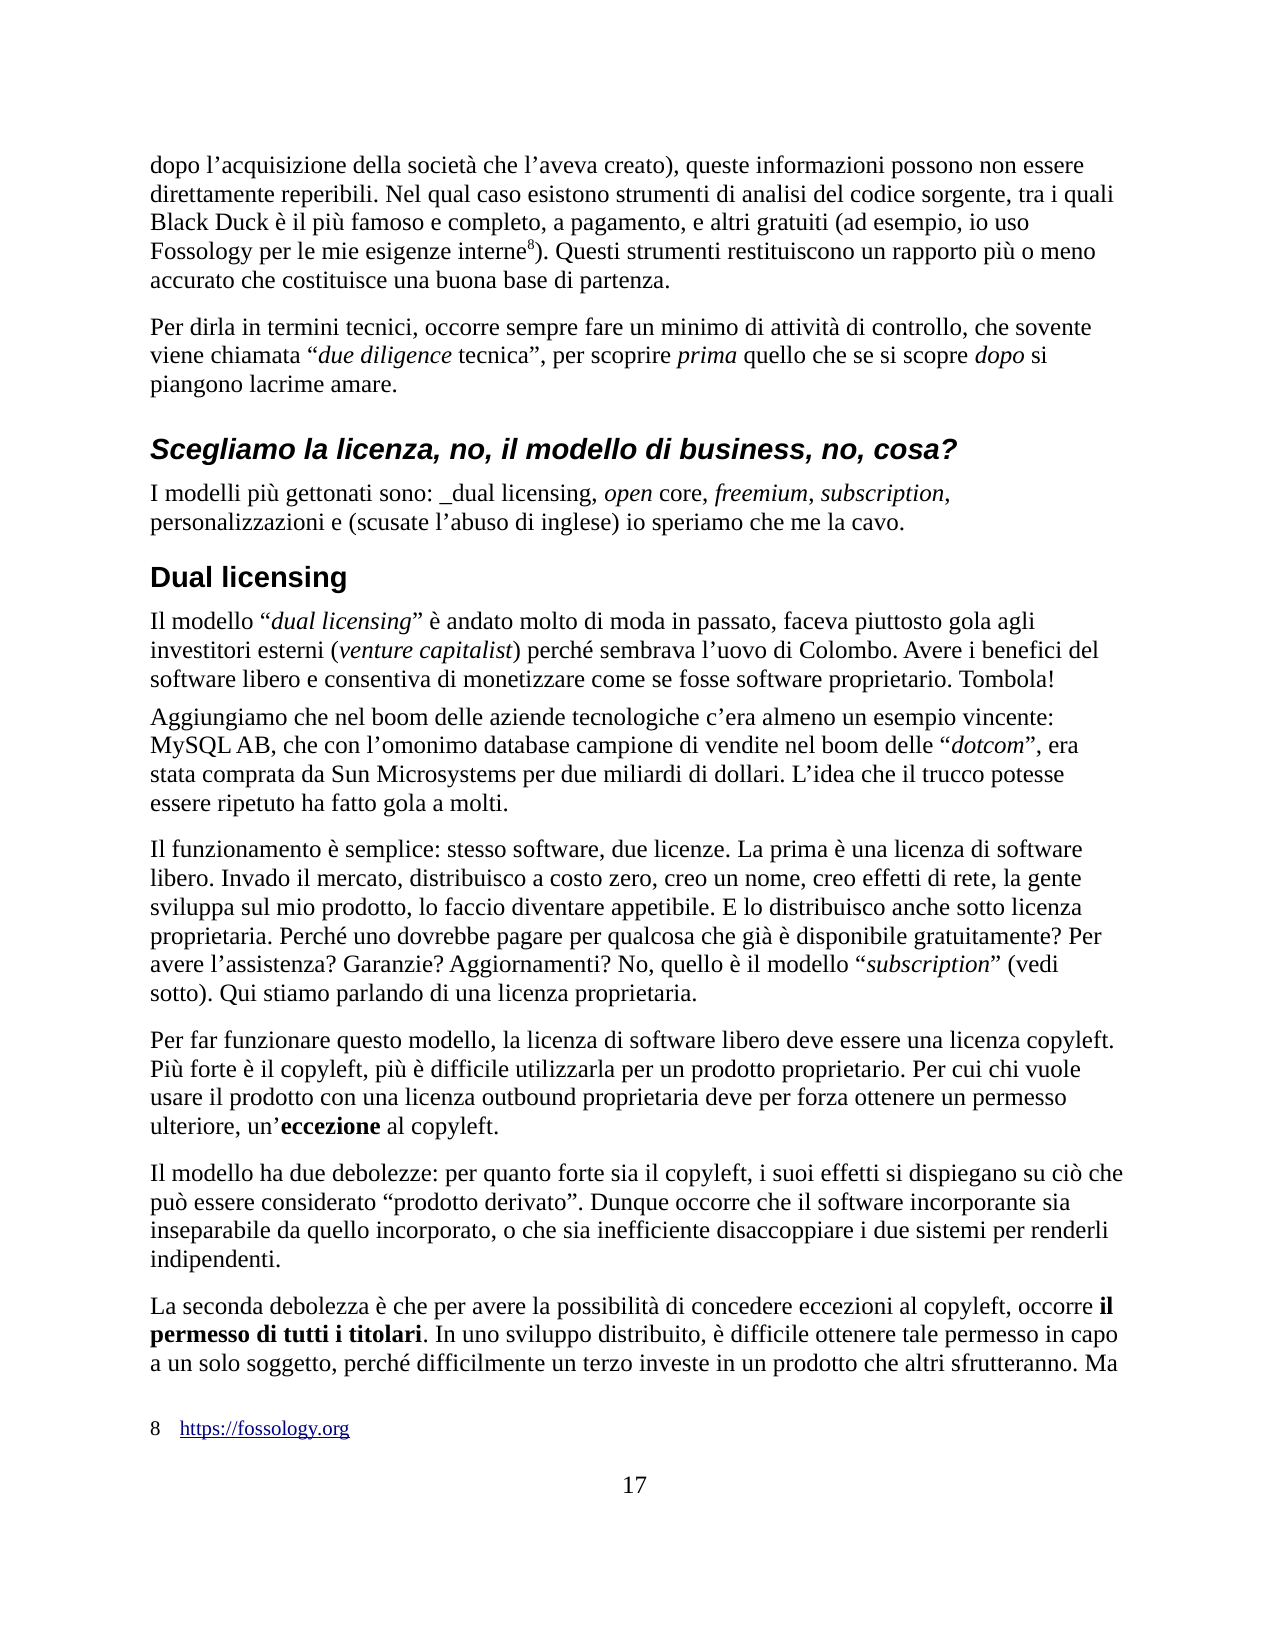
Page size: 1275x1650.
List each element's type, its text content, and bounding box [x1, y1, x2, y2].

text Il funzionamento è semplice: stesso software, due licenze. La prima è una licenza di software libero. Invado il mercato, distribuisco a costo zero, creo un nome, creo effetti di rete, la gente sviluppa sul mio prodotto, lo faccio diventare appetibile. E lo distribuisco anche sotto licenza proprietaria. Perché uno dovrebbe pagare per qualcosa che già è disponibile gratuitamente? Per avere l’assistenza? Garanzie? Aggiornamenti? No, quello è il modello “subscription” (vedi sotto). Qui stiamo parlando di una licenza proprietaria. [150, 834, 1125, 1007]
text Per far funzionare questo modello, la licenza di software libero deve essere una licenza copyleft. Più forte è il copyleft, più è difficile utilizzarla per un prodotto proprietario. Per cui chi vuole usare il prodotto con una licenza outbound proprietaria deve per forza ottenere un permesso ulteriore, un’eccezione al copyleft. [150, 1025, 1125, 1140]
text I modelli più gettonati sono: _dual licensing, open core, freemium, subscription, personalizzazioni e (scusate l’abuso di inglese) io speriamo che me la cavo. [150, 478, 1125, 535]
text dopo l’acquisizione della società che l’aveva creato), queste informazioni possono non essere direttamente reperibili. Nel qual caso esistono strumenti di analisi del codice sorgente, tra i quali Black Duck è il più famoso e completo, a pagamento, e altri gratuiti (ad esempio, io uso Fossology per le mie esigenze interne). Questi strumenti restituiscono un rapporto più o meno accurato che costituisce una buona base di partenza. [150, 150, 1125, 294]
text La seconda debolezza è che per avere la possibilità di concedere eccezioni al copyleft, occorre il permesso di tutti i titolari. In uno sviluppo distribuito, è difficile ottenere tale permesso in capo a un solo soggetto, perché difficilmente un terzo investe in un prodotto che altri sfrutteranno. Ma [150, 1291, 1125, 1377]
subtitle Dual licensing [150, 560, 1125, 594]
text Aggiungiamo che nel boom delle aziende tecnologiche c’era almeno un esempio vincente: MySQL AB, che con l’omonimo database campione di vendite nel boom delle “dotcom”, era stata comprata da Sun Microsystems per due miliardi di dollari. L’idea che il trucco potesse essere ripetuto ha fatto gola a molti. [150, 702, 1125, 817]
text Il modello “dual licensing” è andato molto di moda in passato, faceva piuttosto gola agli investitori esterni (venture capitalist) perché sembrava l’uovo di Colombo. Avere i benefici del software libero e consentiva di monetizzare come se fosse software proprietario. Tombola! [150, 606, 1125, 693]
text https://fossology.org [150, 1416, 1125, 1440]
text Per dirla in termini tecnici, occorre sempre fare un minimo di attività di controllo, che sovente viene chiamata “due diligence tecnica”, per scoprire prima quello che se si scopre dopo si piangono lacrime amare. [150, 312, 1125, 398]
text Il modello ha due debolezze: per quanto forte sia il copyleft, i suoi effetti si dispiegano su ciò che può essere considerato “prodotto derivato”. Dunque occorre che il software incorporante sia inseparabile da quello incorporato, o che sia inefficiente disaccoppiare i due sistemi per renderli indipendenti. [150, 1158, 1125, 1273]
subtitle Scegliamo la licenza, no, il modello di business, no, cosa? [150, 432, 1125, 465]
